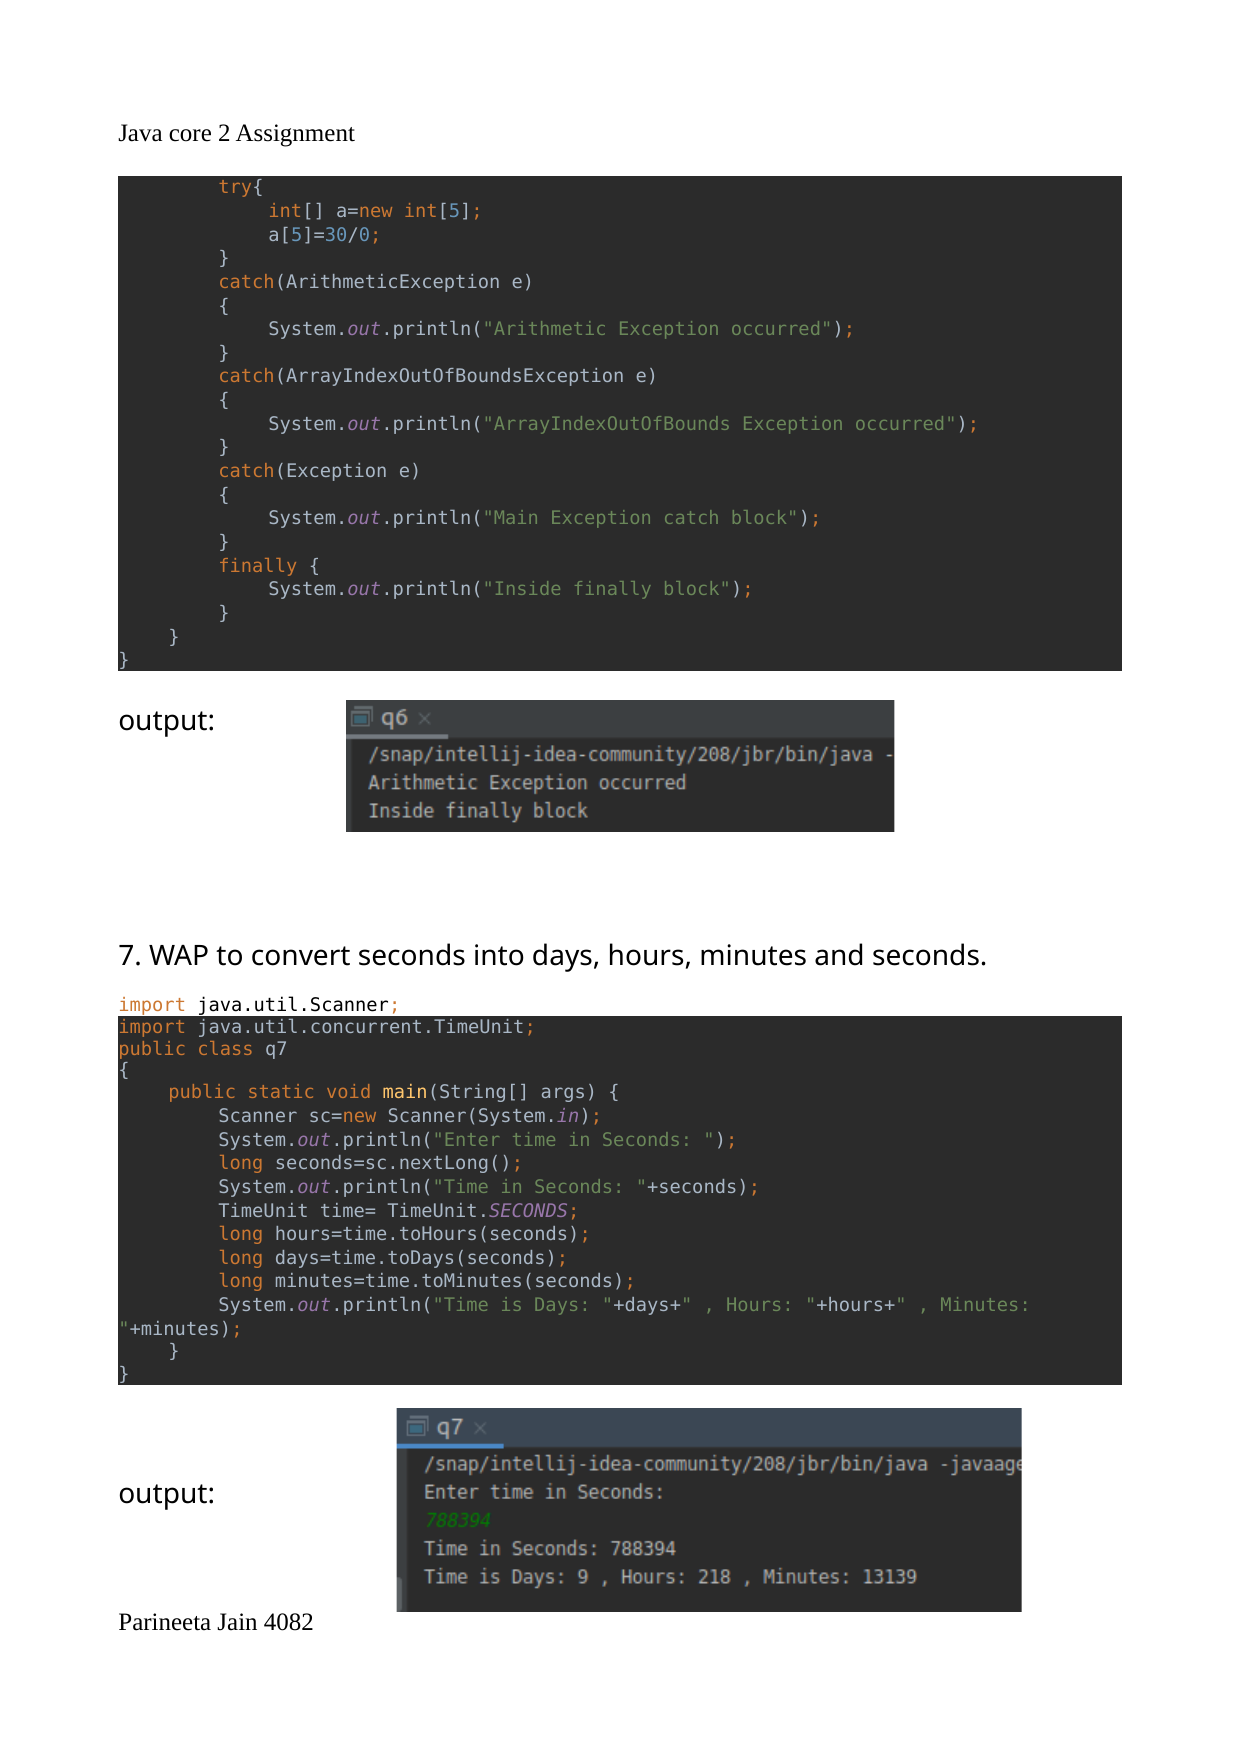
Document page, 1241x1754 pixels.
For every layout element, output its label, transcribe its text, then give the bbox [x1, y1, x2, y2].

text System.out.println("Inside finally block"); [118, 578, 1122, 602]
text public static void main(String[] args) { [118, 1081, 1122, 1105]
text long minutes=time.toMinutes(seconds); [118, 1271, 1122, 1294]
text { [118, 389, 1122, 413]
text { [118, 294, 1122, 318]
text 7. WAP to convert seconds into days, hours, minutes and seconds. [118, 935, 1122, 973]
text { [118, 484, 1122, 507]
text long hours=time.toHours(seconds); [118, 1223, 1122, 1247]
text int[] a=new int[5]; [118, 200, 1122, 224]
text catch(Exception e) [118, 460, 1122, 484]
picture [396, 1408, 1022, 1612]
text System.out.println("Time is Days: "+days+" , Hours: "+hours+" , Minutes: "+minutes); [118, 1294, 1122, 1340]
text } [118, 1340, 1122, 1363]
text catch(ArithmeticException e) [118, 271, 1122, 294]
picture [346, 700, 895, 832]
text { [118, 1059, 1122, 1081]
text a[5]=30/0; [118, 224, 1122, 247]
text [895, 701, 1122, 739]
text } [118, 1363, 1122, 1385]
text } [118, 436, 1122, 460]
text Scanner sc=new Scanner(System.in); [118, 1105, 1122, 1129]
text try{ [118, 176, 1122, 200]
text System.out.println("Enter time in Seconds: "); [118, 1129, 1122, 1152]
text long seconds=sc.nextLong(); [118, 1152, 1122, 1176]
text import java.util.concurrent.TimeUnit; [118, 1016, 1122, 1038]
text public class q7 [118, 1038, 1122, 1059]
text System.out.println("Time in Seconds: "+seconds); [118, 1176, 1122, 1199]
text } [118, 531, 1122, 555]
text } [118, 342, 1122, 366]
text } [118, 649, 1122, 671]
text } [118, 247, 1122, 271]
text catch(ArrayIndexOutOfBoundsException e) [118, 366, 1122, 389]
text finally { [118, 555, 1122, 578]
text output: [118, 1473, 396, 1512]
text TimeUnit time= TimeUnit.SECONDS; [118, 1199, 1122, 1223]
text long days=time.toDays(seconds); [118, 1247, 1122, 1271]
text import java.util.Scanner; [118, 994, 1122, 1016]
text output: [118, 701, 346, 739]
text } [118, 626, 1122, 649]
text System.out.println("Arithmetic Exception occurred"); [118, 318, 1122, 342]
text [1022, 1473, 1122, 1512]
text } [118, 602, 1122, 626]
text System.out.println("ArrayIndexOutOfBounds Exception occurred"); [118, 413, 1122, 436]
text System.out.println("Main Exception catch block"); [118, 507, 1122, 531]
